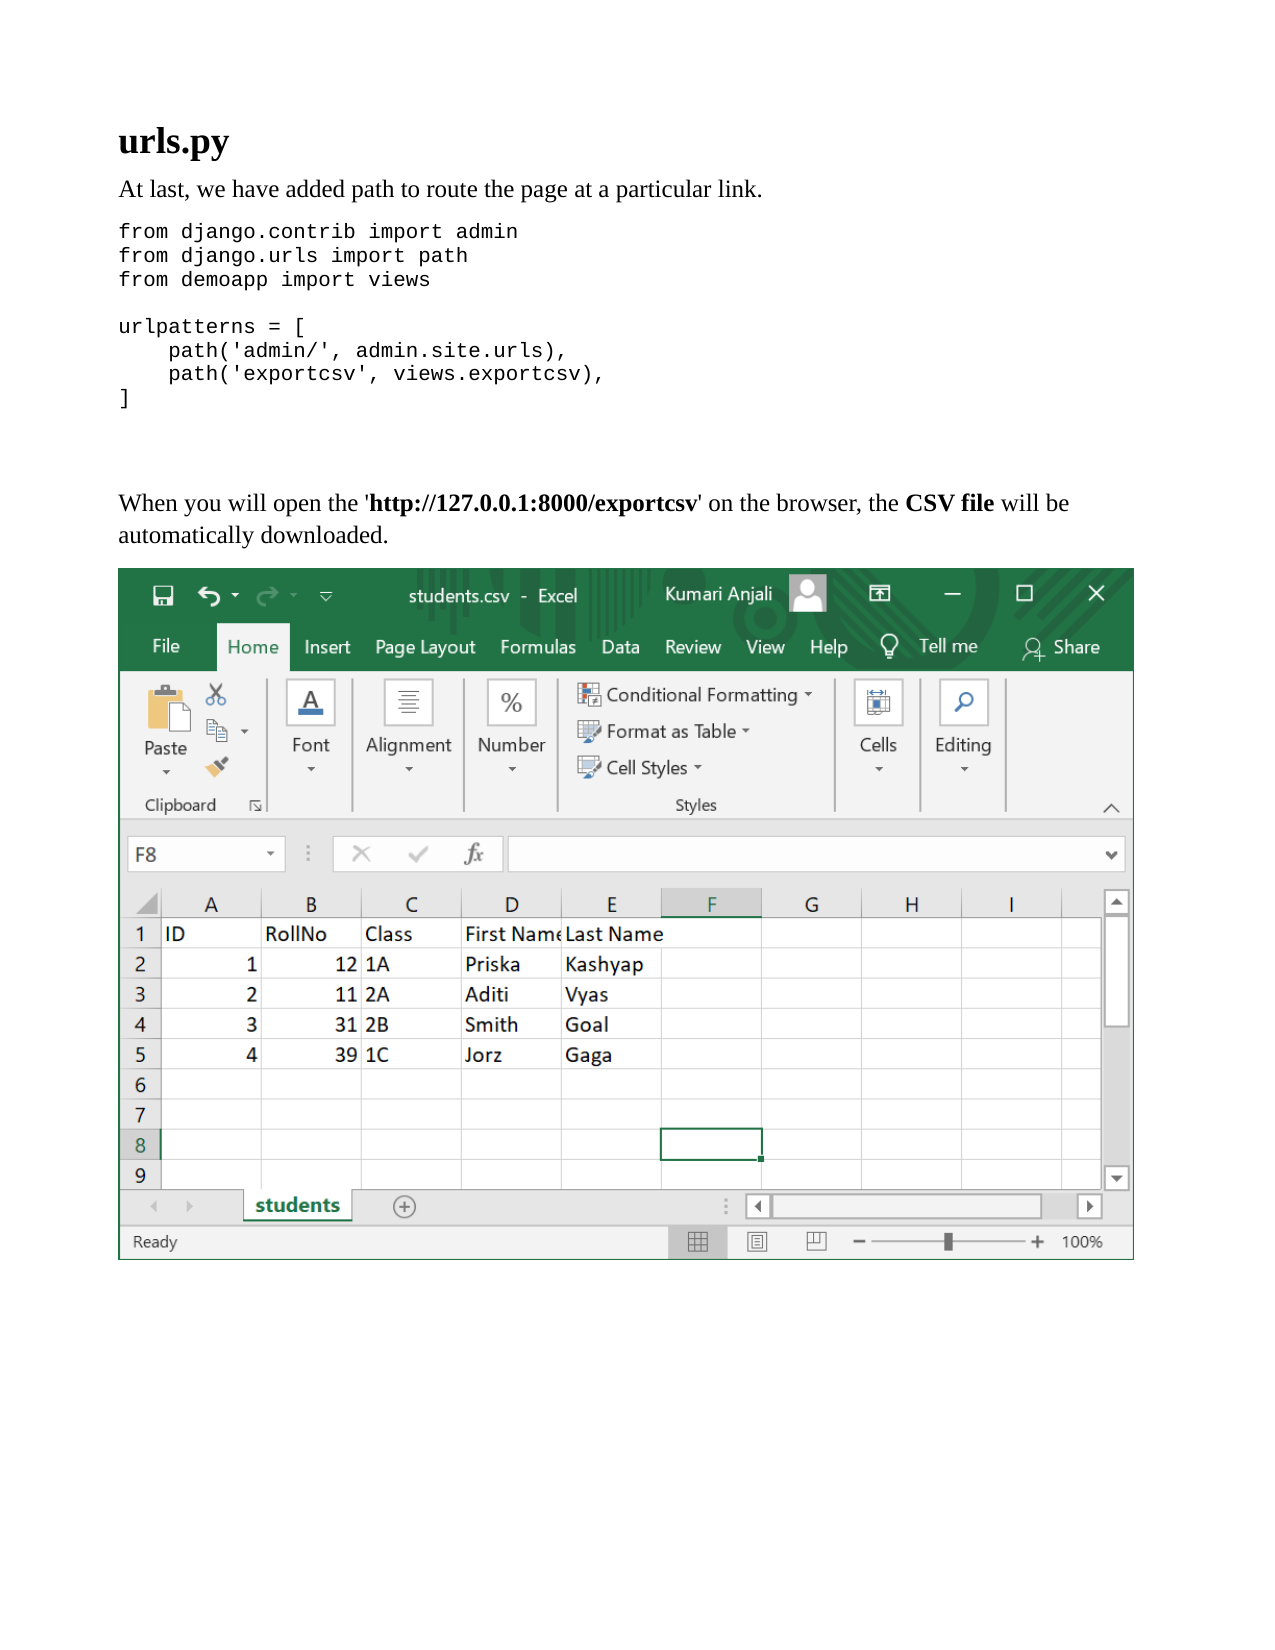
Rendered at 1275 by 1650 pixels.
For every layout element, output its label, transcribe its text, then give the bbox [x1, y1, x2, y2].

text from django.contrib import admin [118, 221, 1157, 245]
subtitle urls.py [118, 118, 1157, 161]
picture [118, 568, 1134, 1260]
text ] [118, 387, 1157, 411]
text At last, we have added path to route the page at a particular link. [118, 174, 1157, 202]
text When you will open the 'http://127.0.0.1:8000/exportcsv' on the browser, the CSV file will be automatically downloaded. [118, 488, 1157, 549]
text from demoapp import views [118, 269, 1157, 292]
text path('exportcsv', views.exportcsv), [118, 363, 1157, 387]
text from django.urls import path [118, 245, 1157, 269]
text urlpatterns = [ [118, 316, 1157, 339]
text path('admin/', admin.site.urls), [118, 339, 1157, 363]
